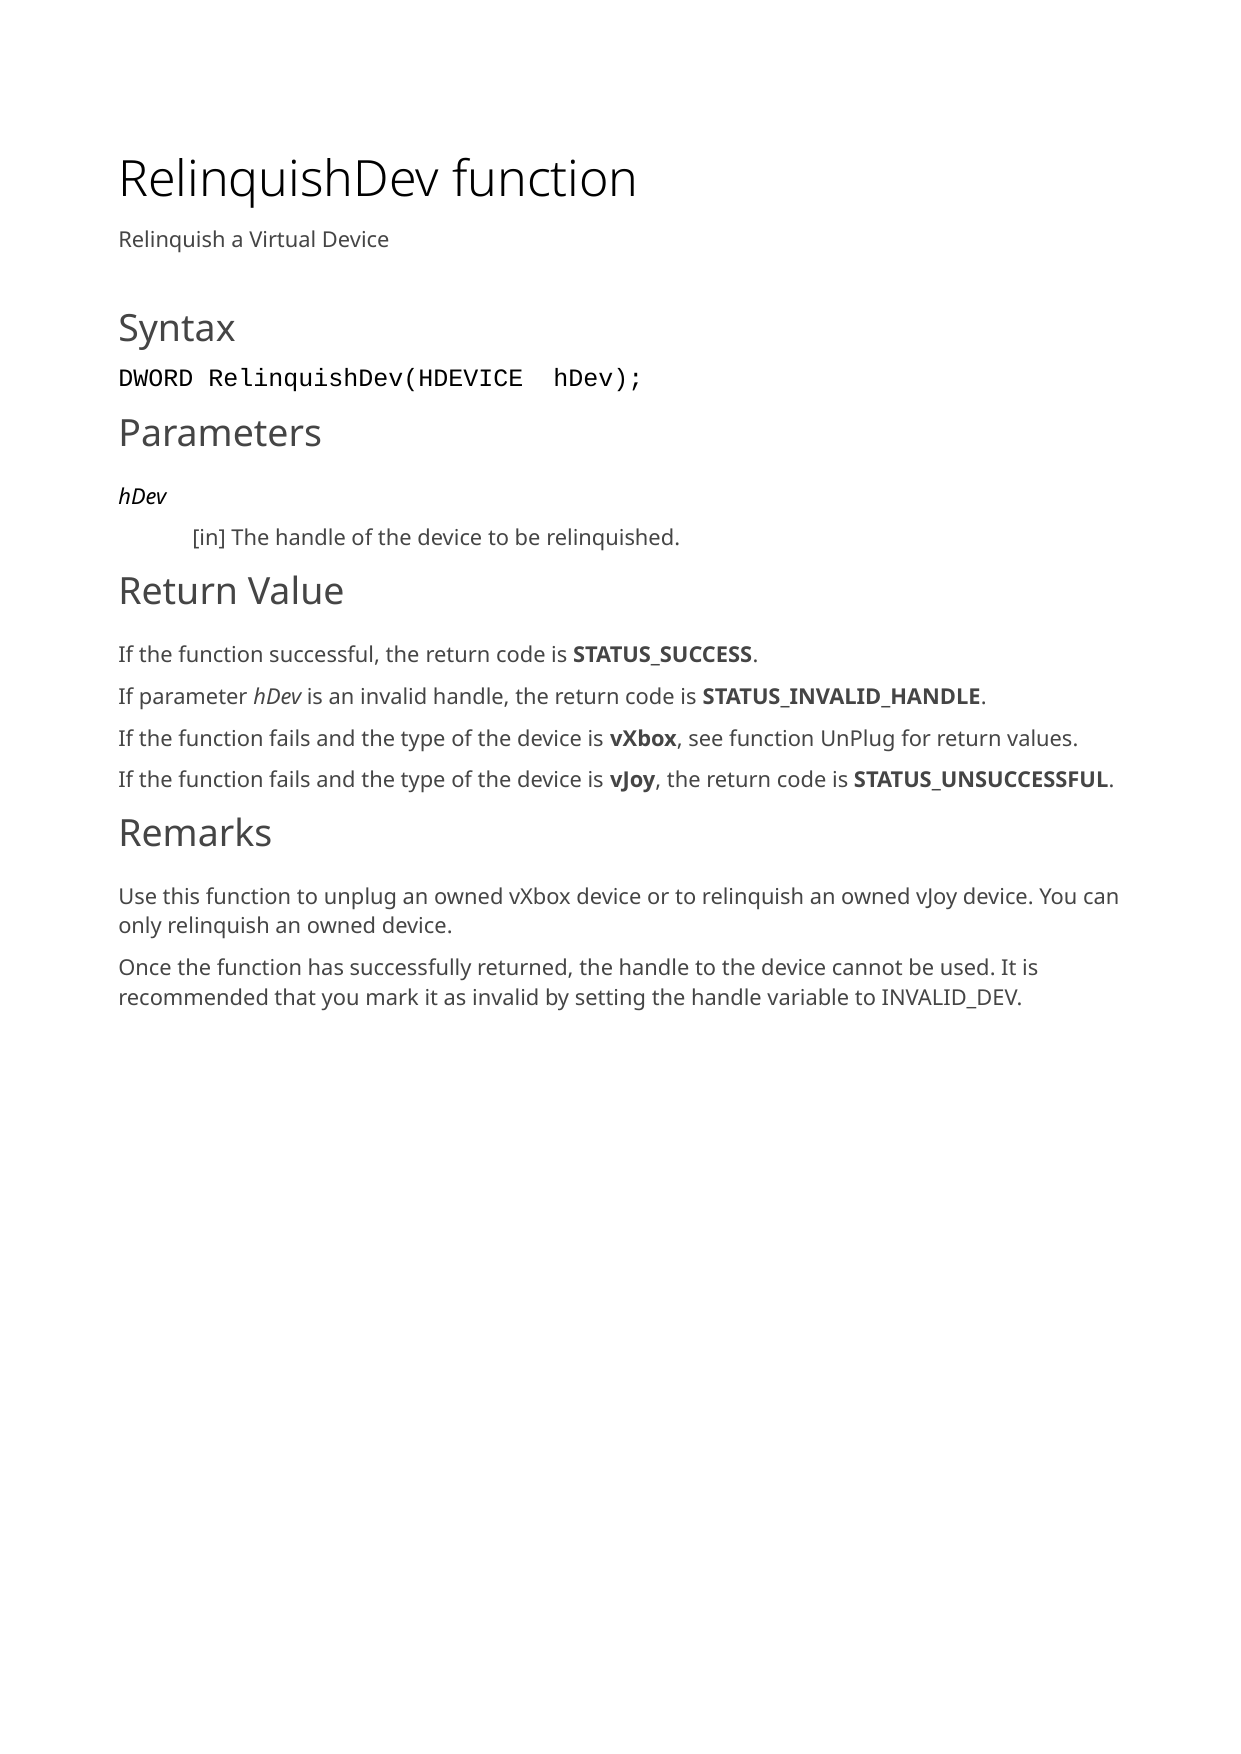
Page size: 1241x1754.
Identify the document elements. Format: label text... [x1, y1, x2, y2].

subtitle Syntax [118, 302, 1122, 353]
text If parameter hDev is an invalid handle, the return code is STATUS_INVALID_HANDLE. [118, 681, 1122, 711]
text hDev [118, 481, 1122, 510]
text If the function fails and the type of the device is vXbox, see function UnPlug for return values. [118, 723, 1122, 752]
text If the function successful, the return code is STATUS_SUCCESS. [118, 639, 1122, 668]
text Once the function has successfully returned, the handle to the device cannot be used. It is recommended that you mark it as invalid by setting the handle variable to INVALID_DEV. [118, 952, 1122, 1012]
subtitle RelinquishDev function [118, 143, 1122, 211]
text [in] The handle of the device to be relinquished. [192, 522, 1122, 552]
subtitle Remarks [118, 806, 1122, 857]
subtitle Parameters [118, 406, 1122, 457]
text Relinquish a Virtual Device [118, 224, 1122, 253]
text If the function fails and the type of the device is vJoy, the return code is STATUS_UNSUCCESSFUL. [118, 764, 1122, 794]
text Use this function to unplug an owned vXbox device or to relinquish an owned vJoy device. You can only relinquish an owned device. [118, 881, 1122, 940]
text DWORD RelinquishDev(HDEVICE hDev); [118, 365, 1122, 394]
subtitle Return Value [118, 564, 1122, 615]
